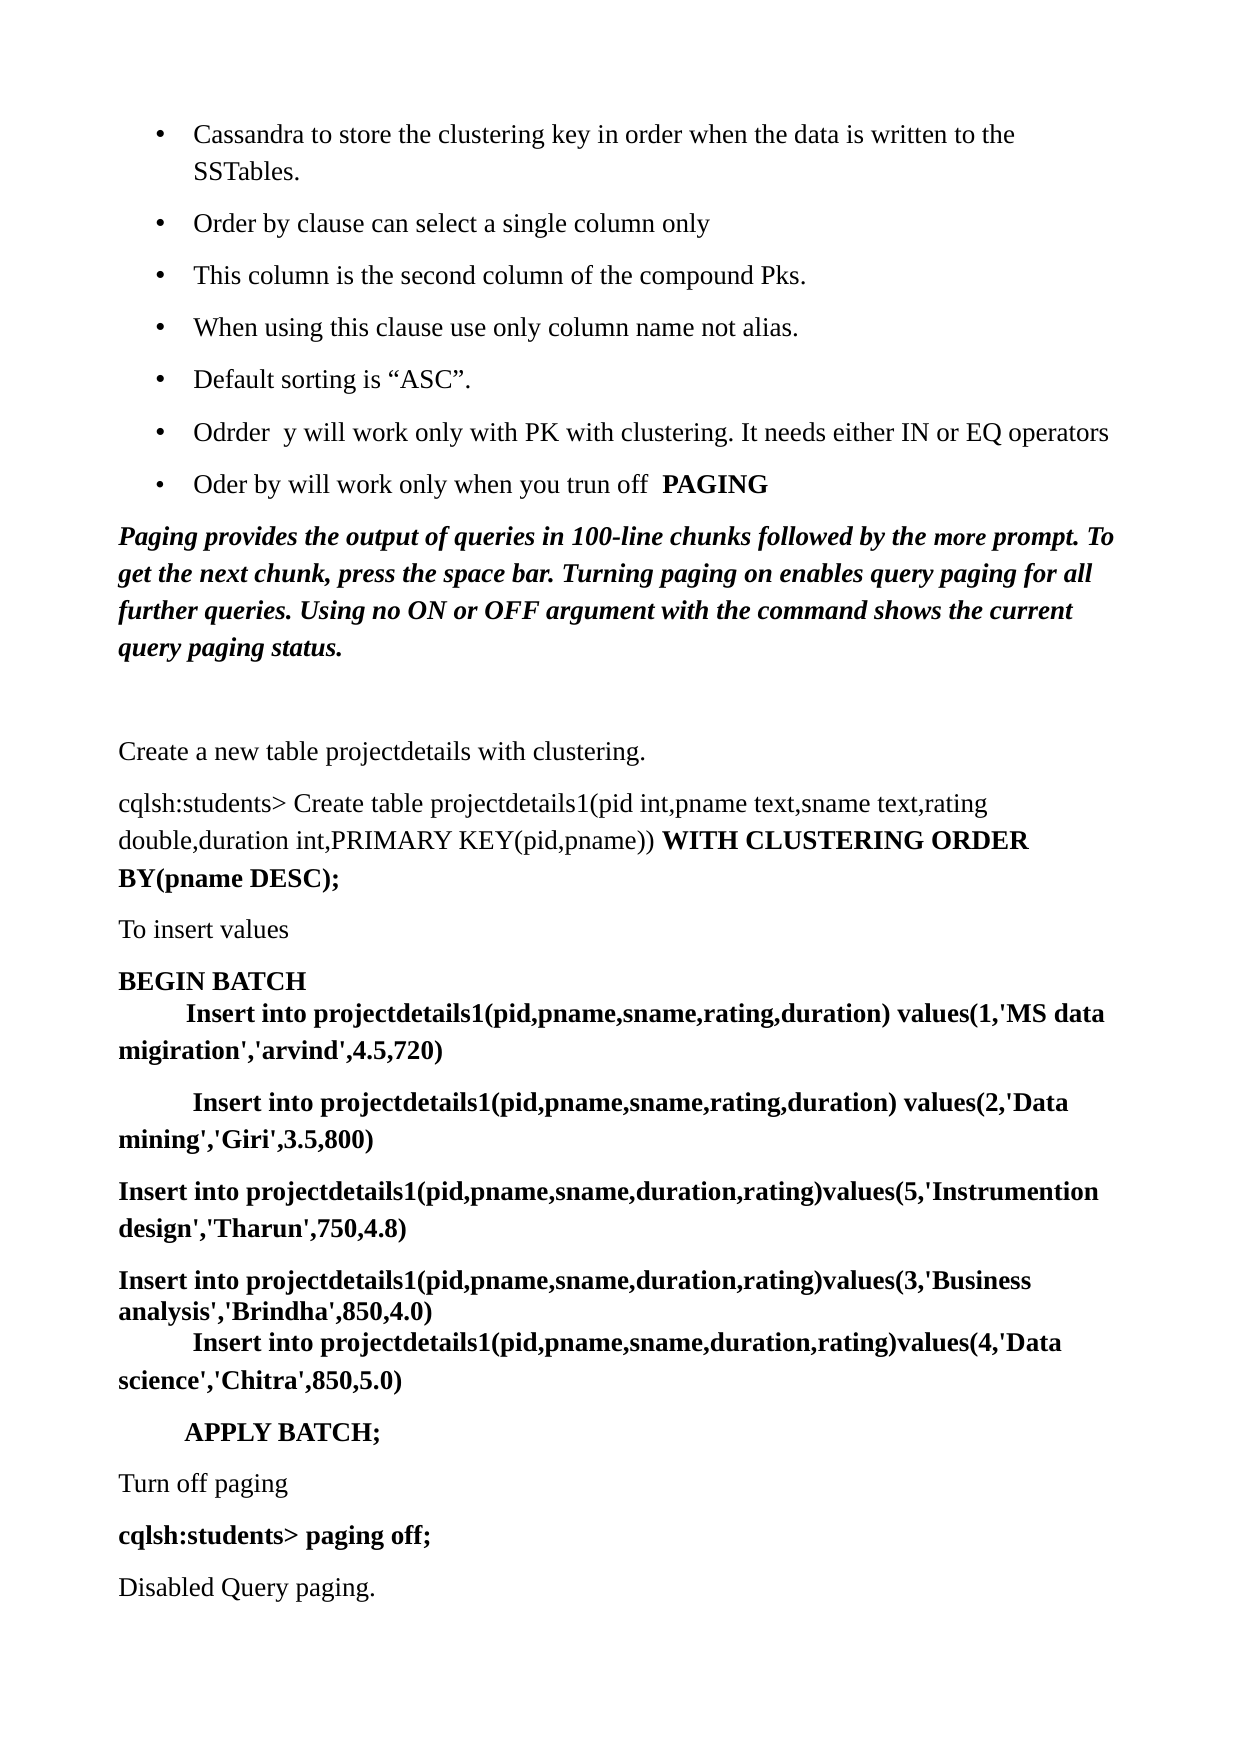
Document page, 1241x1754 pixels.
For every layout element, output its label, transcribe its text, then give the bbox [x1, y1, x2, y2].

text Create a new table projectdetails with clustering. [118, 735, 1122, 766]
text Insert into projectdetails1(pid,pname,sname,duration,rating)values(3,'Business analysis','Brindha',850,4.0) [118, 1264, 1122, 1326]
list Default sorting is “ASC”. [156, 364, 1122, 395]
text APPLY BATCH; [118, 1416, 1122, 1447]
text Disabled Query paging. [118, 1571, 1122, 1602]
text Insert into projectdetails1(pid,pname,sname,duration,rating)values(5,'Instrumention design','Tharun',750,4.8) [118, 1175, 1122, 1243]
list When using this clause use only column name not alias. [156, 312, 1122, 343]
text To insert values [118, 914, 1122, 945]
text Insert into projectdetails1(pid,pname,sname,rating,duration) values(1,'MS data migiration','arvind',4.5,720) [118, 997, 1122, 1065]
list Order by clause can select a single column only [156, 207, 1122, 239]
text Insert into projectdetails1(pid,pname,sname,duration,rating)values(4,'Data science','Chitra',850,5.0) [118, 1326, 1122, 1395]
text BEGIN BATCH [118, 966, 1122, 997]
list This column is the second column of the compound Pks. [156, 259, 1122, 291]
list Odrder y will work only with PK with clustering. It needs either IN or EQ operators [156, 416, 1122, 447]
text cqlsh:students> Create table projectdetails1(pid int,pname text,sname text,rating double,duration int,PRIMARY KEY(pid,pname)) WITH CLUSTERING ORDER BY(pname DESC); [118, 787, 1122, 893]
list Cassandra to store the clustering key in order when the data is written to the SSTables. [156, 118, 1122, 187]
text Turn off paging [118, 1467, 1122, 1499]
text cqlsh:students> paging off; [118, 1519, 1122, 1551]
text Paging provides the output of queries in 100-line chunks followed by the more prompt. To get the next chunk, press the space bar. Turning paging on enables query paging for all further queries. Using no ON or OFF argument with the command shows the current query paging status. [118, 520, 1122, 663]
text Insert into projectdetails1(pid,pname,sname,rating,duration) values(2,'Data mining','Giri',3.5,800) [118, 1086, 1122, 1154]
list Oder by will work only when you trun off PAGING [156, 468, 1122, 499]
